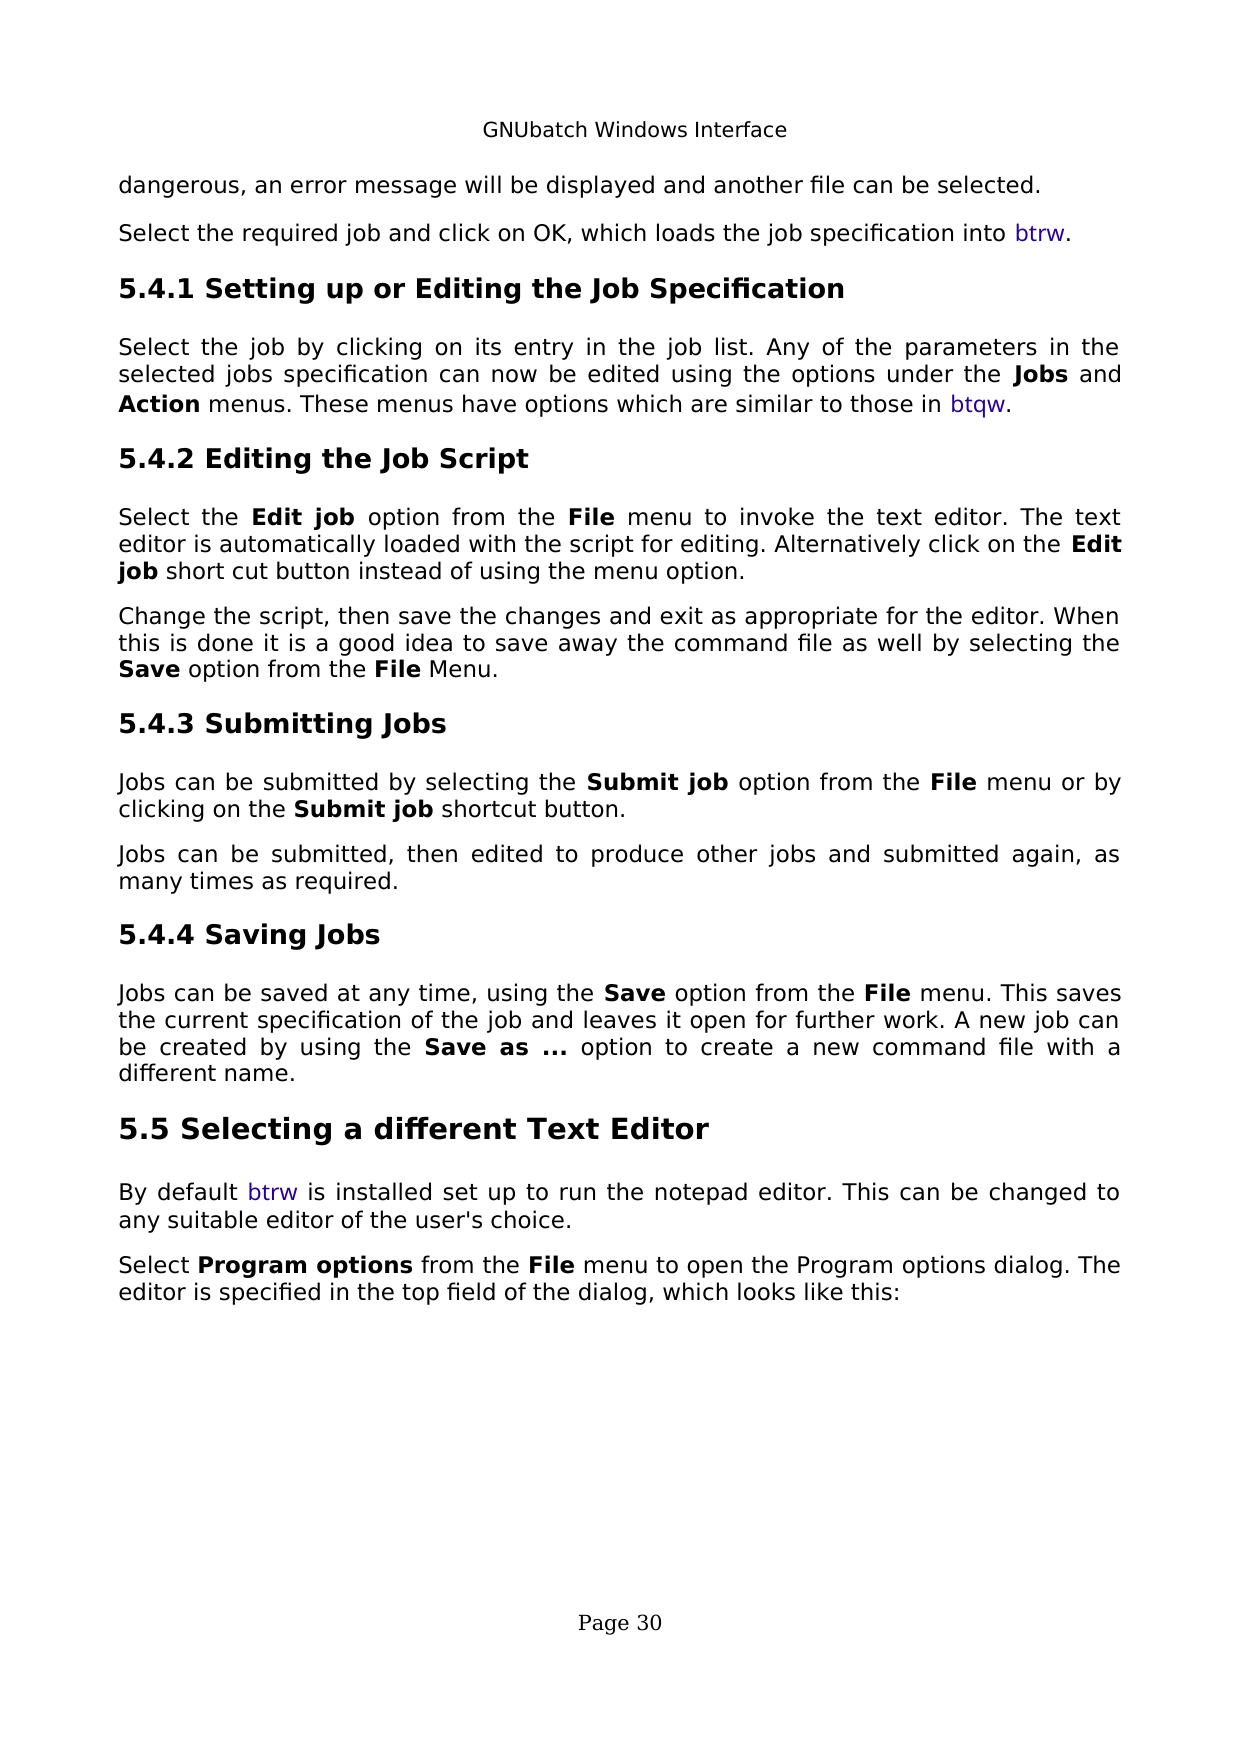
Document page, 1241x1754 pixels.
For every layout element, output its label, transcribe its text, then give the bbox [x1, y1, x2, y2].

subtitle Submitting Jobs [118, 708, 1122, 740]
text Jobs can be saved at any time, using the Save option from the File menu. This saves the current specification of the job and leaves it open for further work. A new job can be created by using the Save as ... option to create a new command file with a different name. [118, 980, 1122, 1087]
text Select Program options from the File menu to open the Program options dialog. The editor is specified in the top field of the dialog, which looks like this: [118, 1252, 1122, 1306]
text Select the required job and click on OK, which loads the job specification into btrw. [118, 217, 1122, 248]
subtitle Editing the Job Script [118, 444, 1122, 475]
text dangerous, an error message will be displayed and another file can be selected. [118, 172, 1122, 199]
text Select the Edit job option from the File menu to invoke the text editor. The text editor is automatically loaded with the script for editing. Alternatively click on the Edit job short cut button instead of using the menu option. [118, 504, 1122, 585]
subtitle Setting up or Editing the Job Specification [118, 273, 1122, 304]
text By default btrw is installed set up to run the notepad editor. This can be changed to any suitable editor of the user's choice. [118, 1176, 1122, 1234]
text Change the script, then save the changes and exit as appropriate for the editor. When this is done it is a good idea to save away the command file as well by selecting the Save option from the File Menu. [118, 603, 1122, 683]
subtitle Selecting a different Text Editor [118, 1112, 1122, 1147]
text Jobs can be submitted, then edited to produce other jobs and submitted again, as many times as required. [118, 841, 1122, 894]
text Jobs can be submitted by selecting the Submit job option from the File menu or by clicking on the Submit job shortcut button. [118, 769, 1122, 823]
text Select the job by clicking on its entry in the job list. Any of the parameters in the selected jobs specification can now be edited using the options under the Jobs and Action menus. These menus have options which are similar to those in btqw. [118, 334, 1122, 419]
subtitle Saving Jobs [118, 919, 1122, 951]
